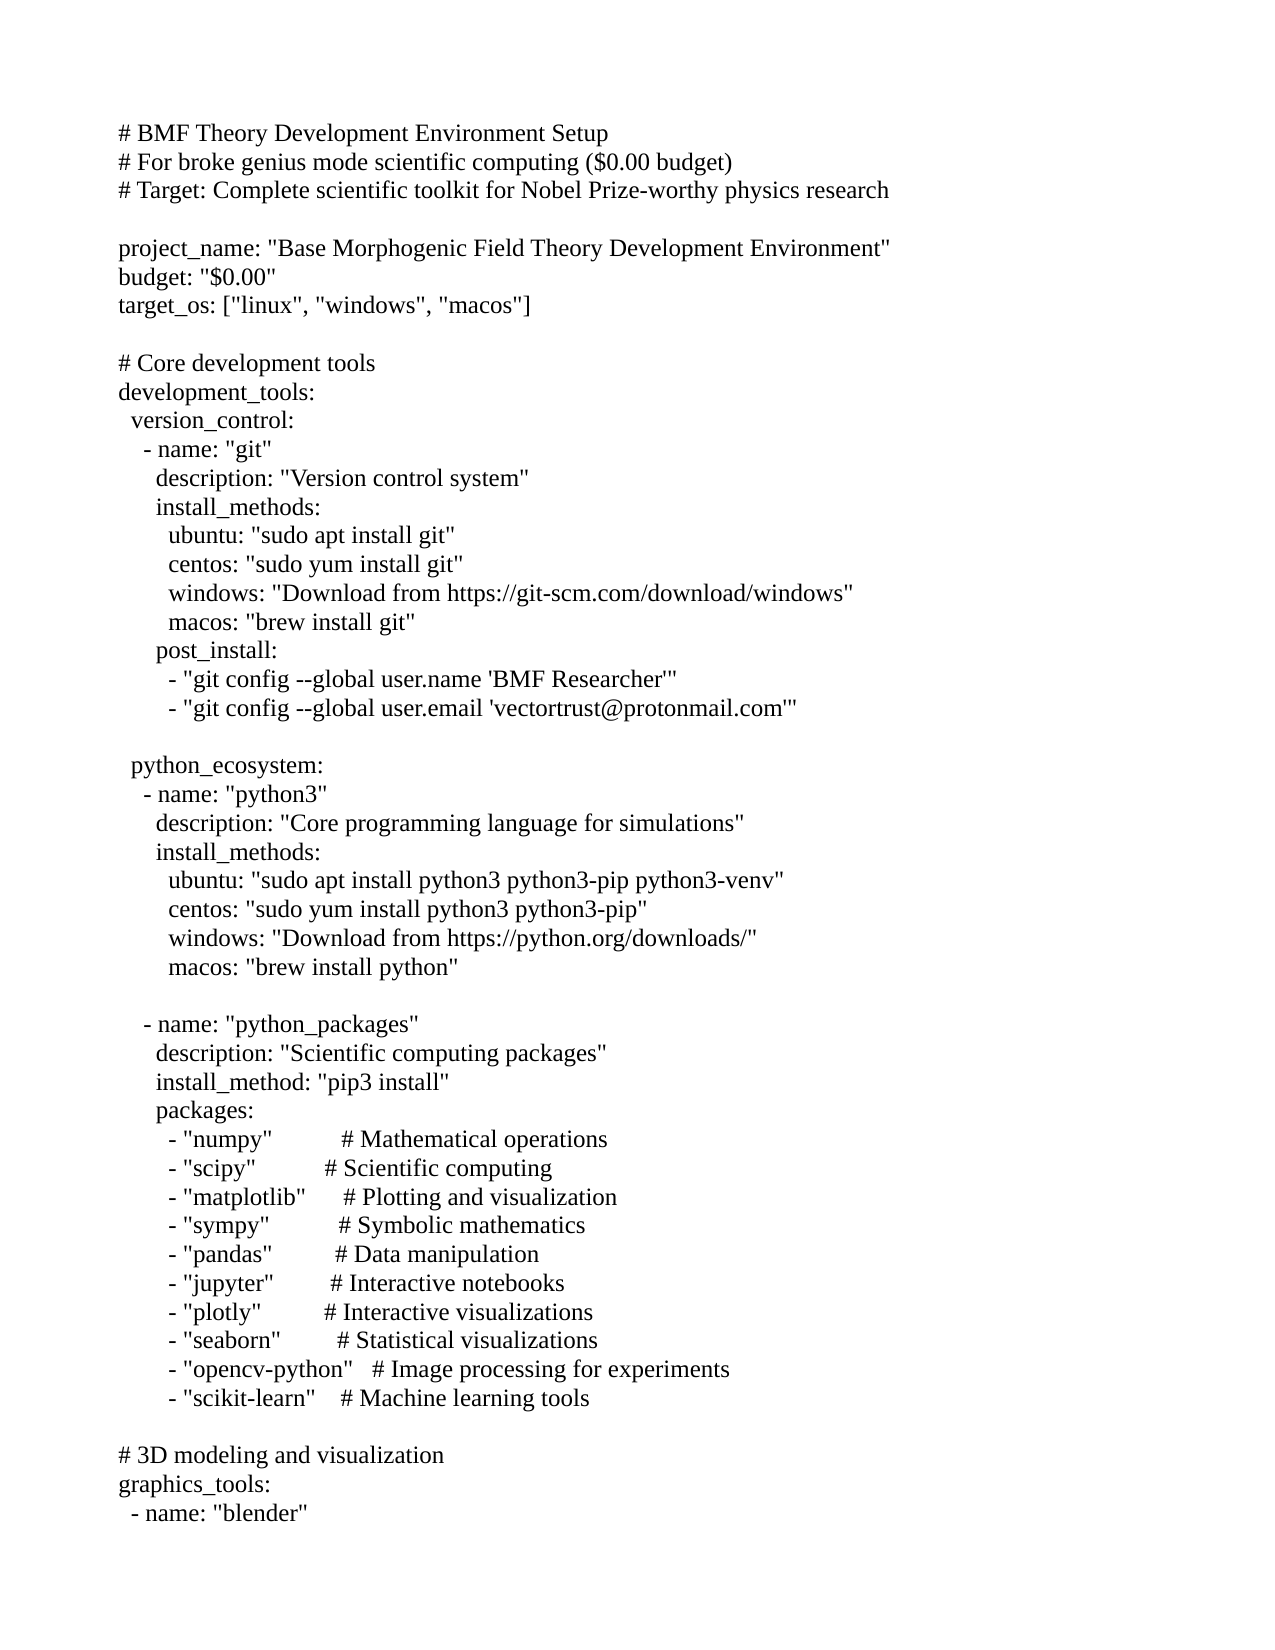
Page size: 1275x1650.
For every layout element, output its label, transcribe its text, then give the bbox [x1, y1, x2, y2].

text - "scipy" # Scientific computing [118, 1153, 1157, 1182]
text - "git config --global user.email 'vectortrust@protonmail.com'" [118, 693, 1157, 722]
text windows: "Download from https://python.org/downloads/" [118, 923, 1157, 952]
text - "git config --global user.name 'BMF Researcher'" [118, 664, 1157, 693]
text macos: "brew install python" [118, 952, 1157, 981]
text description: "Core programming language for simulations" [118, 808, 1157, 837]
text graphics_tools: [118, 1469, 1157, 1498]
text install_method: "pip3 install" [118, 1067, 1157, 1096]
text install_methods: [118, 492, 1157, 521]
text project_name: "Base Morphogenic Field Theory Development Environment" [118, 233, 1157, 262]
text centos: "sudo yum install git" [118, 549, 1157, 578]
text description: "Version control system" [118, 463, 1157, 492]
text - name: "python3" [118, 779, 1157, 808]
text install_methods: [118, 837, 1157, 866]
text # Target: Complete scientific toolkit for Nobel Prize-worthy physics research [118, 176, 1157, 204]
text - "scikit-learn" # Machine learning tools [118, 1383, 1157, 1412]
text centos: "sudo yum install python3 python3-pip" [118, 894, 1157, 923]
text python_ecosystem: [118, 751, 1157, 779]
text # For broke genius mode scientific computing ($0.00 budget) [118, 147, 1157, 176]
text ubuntu: "sudo apt install git" [118, 521, 1157, 549]
text - "numpy" # Mathematical operations [118, 1124, 1157, 1153]
text development_tools: [118, 377, 1157, 406]
text - "sympy" # Symbolic mathematics [118, 1211, 1157, 1239]
text budget: "$0.00" [118, 262, 1157, 291]
text - "jupyter" # Interactive notebooks [118, 1268, 1157, 1297]
text - "matplotlib" # Plotting and visualization [118, 1182, 1157, 1211]
text windows: "Download from https://git-scm.com/download/windows" [118, 578, 1157, 607]
text description: "Scientific computing packages" [118, 1038, 1157, 1067]
text - "opencv-python" # Image processing for experiments [118, 1354, 1157, 1383]
text # 3D modeling and visualization [118, 1441, 1157, 1469]
text ubuntu: "sudo apt install python3 python3-pip python3-venv" [118, 866, 1157, 894]
text # BMF Theory Development Environment Setup [118, 118, 1157, 147]
text packages: [118, 1096, 1157, 1124]
text - "seaborn" # Statistical visualizations [118, 1326, 1157, 1354]
text version_control: [118, 406, 1157, 434]
text - name: "blender" [118, 1498, 1157, 1527]
text target_os: ["linux", "windows", "macos"] [118, 291, 1157, 319]
text - "plotly" # Interactive visualizations [118, 1297, 1157, 1326]
text post_install: [118, 636, 1157, 664]
text - name: "python_packages" [118, 1009, 1157, 1038]
text # Core development tools [118, 348, 1157, 377]
text - name: "git" [118, 434, 1157, 463]
text - "pandas" # Data manipulation [118, 1239, 1157, 1268]
text macos: "brew install git" [118, 607, 1157, 636]
